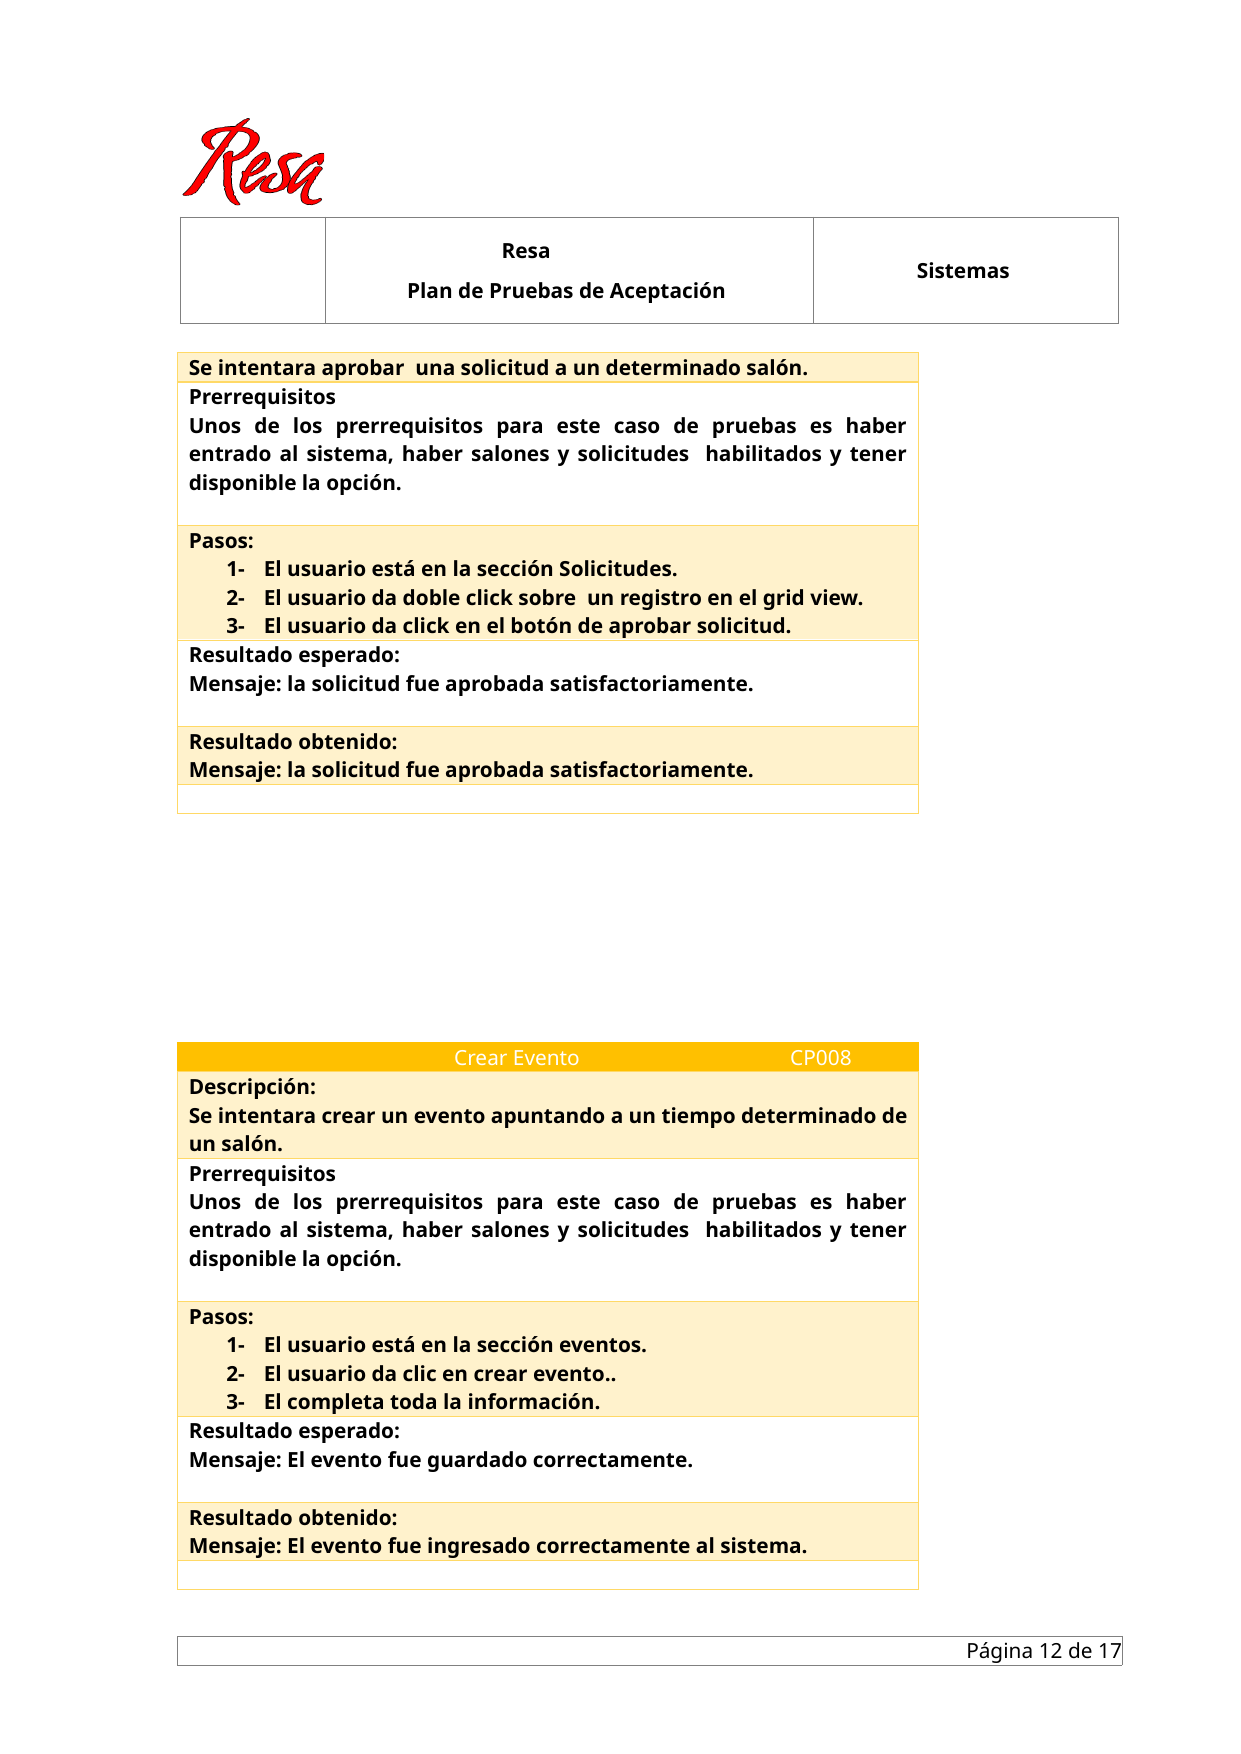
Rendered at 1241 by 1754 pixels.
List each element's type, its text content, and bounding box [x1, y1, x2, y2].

table_cell [178, 785, 918, 813]
table_cell Resultado obtenido: Mensaje: la solicitud fue aprobada satisfactoriamente. [178, 727, 918, 784]
table_cell Resultado esperado: Mensaje: El evento fue guardado correctamente. [178, 1417, 918, 1502]
table_cell Resultado esperado: Mensaje: la solicitud fue aprobada satisfactoriamente. [178, 641, 918, 726]
table_header Crear Evento [178, 1043, 722, 1071]
table_cell Prerrequisitos Unos de los prerrequisitos para este caso de pruebas es haber entrado al sistema, haber salones y solicitudes habilitados y tener disponible la opción. [178, 383, 918, 525]
table_cell Descripción: Se intentara crear un evento apuntando a un tiempo determinado de un salón. [178, 1072, 918, 1158]
table_cell Pasos: El usuario está en la sección Solicitudes. El usuario da doble click sobre un registro en el grid view. El usuario da click en el botón de aprobar solicitud. [178, 526, 918, 639]
table_cell Prerrequisitos Unos de los prerrequisitos para este caso de pruebas es haber entrado al sistema, haber salones y solicitudes habilitados y tener disponible la opción. [178, 1159, 918, 1301]
table_cell [178, 1561, 918, 1589]
table_cell Se intentara aprobar una solicitud a un determinado salón. [178, 353, 918, 381]
table_cell Resultado obtenido: Mensaje: El evento fue ingresado correctamente al sistema. [178, 1503, 918, 1560]
table_header CP008 [722, 1043, 918, 1071]
table_cell Pasos: El usuario está en la sección eventos. El usuario da clic en crear evento.. El completa toda la información. [178, 1302, 918, 1416]
